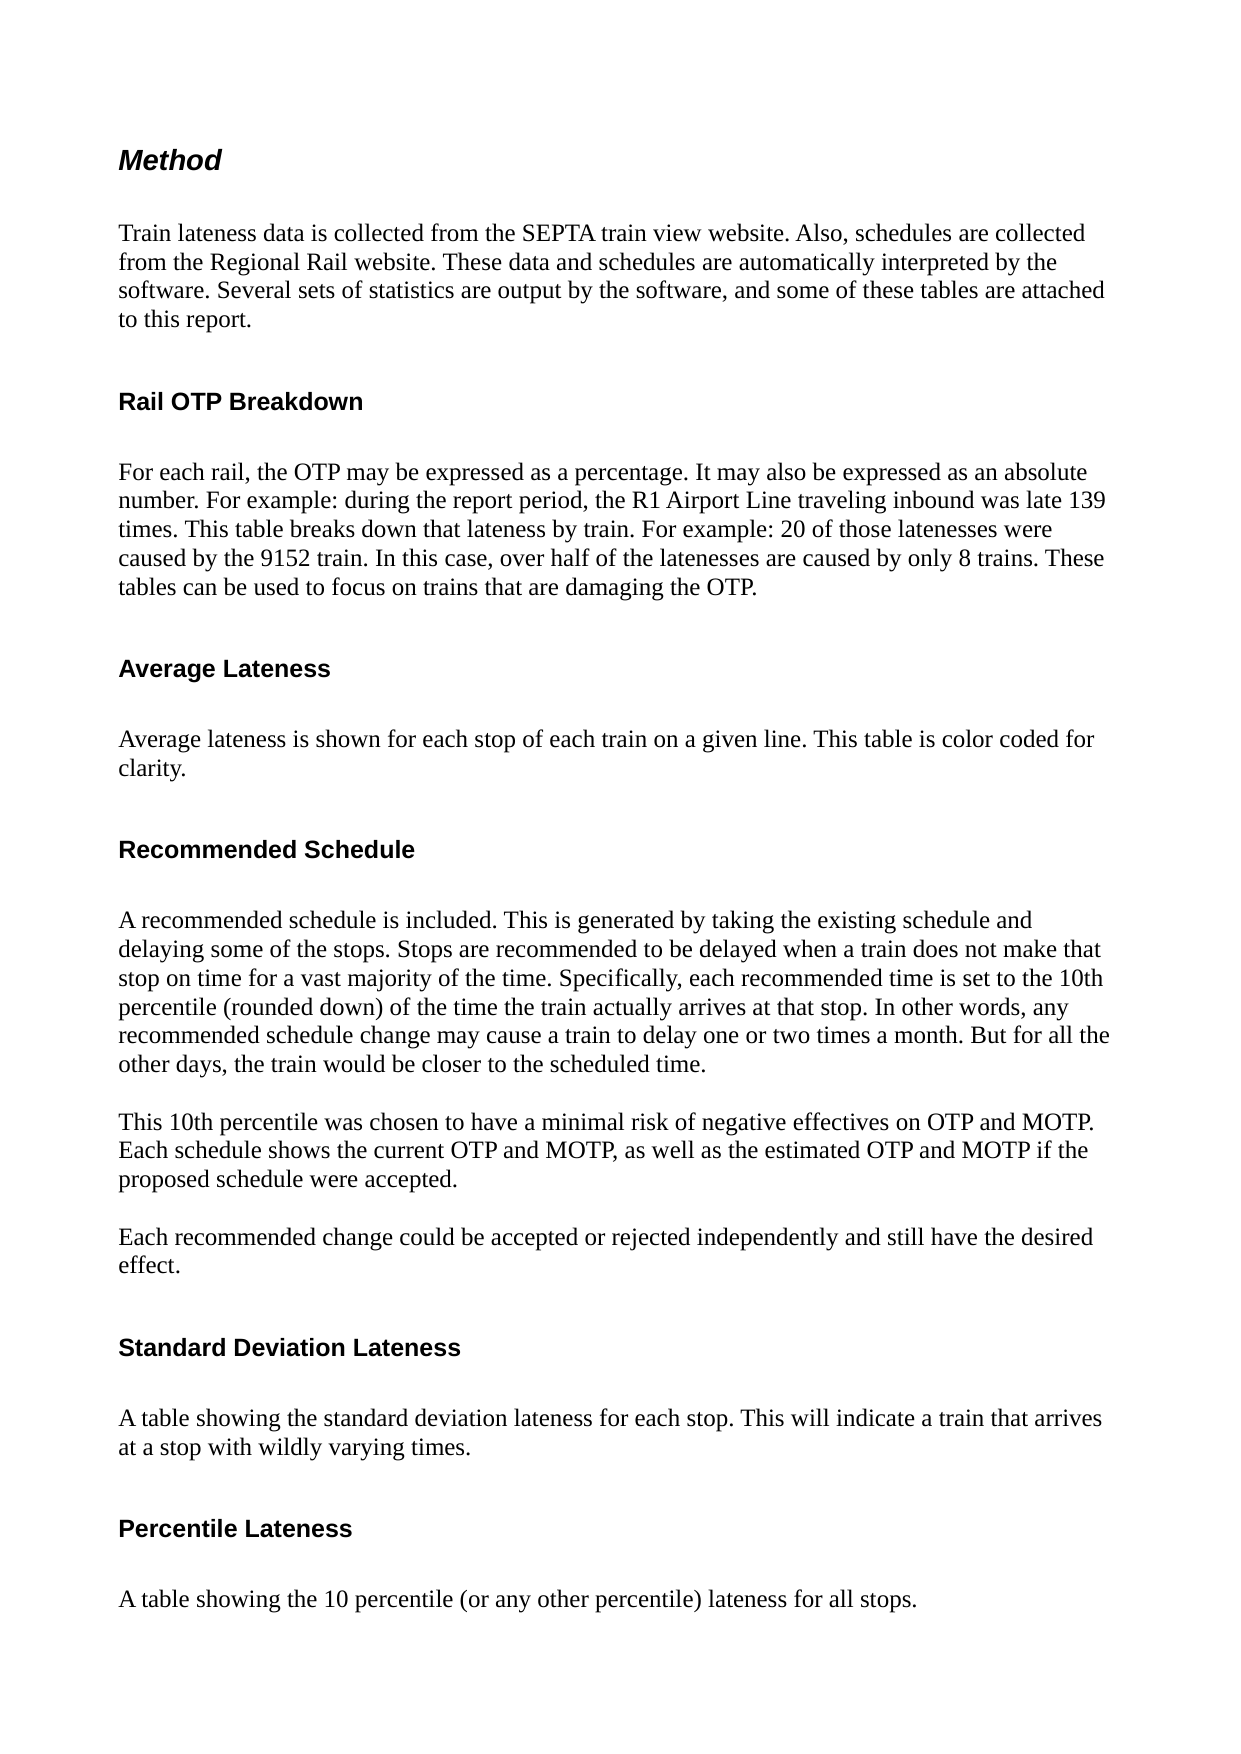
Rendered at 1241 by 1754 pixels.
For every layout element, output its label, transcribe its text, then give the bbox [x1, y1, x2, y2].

text Average lateness is shown for each stop of each train on a given line. This table is color coded for clarity. [118, 724, 1122, 782]
text Train lateness data is collected from the SEPTA train view website. Also, schedules are collected from the Regional Rail website. These data and schedules are automatically interpreted by the software. Several sets of statistics are output by the software, and some of these tables are attached to this report. [118, 218, 1122, 333]
subtitle Rail OTP Breakdown [118, 387, 1122, 415]
subtitle Recommended Schedule [118, 835, 1122, 864]
subtitle Average Lateness [118, 654, 1122, 683]
text A table showing the 10 percentile (or any other percentile) lateness for all stops. [118, 1584, 1122, 1613]
subtitle Method [118, 143, 1122, 177]
text A recommended schedule is included. This is generated by taking the existing schedule and delaying some of the stops. Stops are recommended to be delayed when a train does not make that stop on time for a vast majority of the time. Specifically, each recommended time is set to the 10th percentile (rounded down) of the time the train actually arrives at that stop. In other words, any recommended schedule change may cause a train to delay one or two times a month. But for all the other days, the train would be closer to the scheduled time. [118, 905, 1122, 1078]
text This 10th percentile was chosen to have a minimal risk of negative effectives on OTP and MOTP. Each schedule shows the current OTP and MOTP, as well as the estimated OTP and MOTP if the proposed schedule were accepted. [118, 1107, 1122, 1193]
text For each rail, the OTP may be expressed as a percentage. It may also be expressed as an absolute number. For example: during the report period, the R1 Airport Line traveling inbound was late 139 times. This table breaks down that lateness by train. For example: 20 of those latenesses were caused by the 9152 train. In this case, over half of the latenesses are caused by only 8 trains. These tables can be used to focus on trains that are damaging the OTP. [118, 457, 1122, 600]
subtitle Standard Deviation Lateness [118, 1333, 1122, 1362]
text Each recommended change could be accepted or rejected independently and still have the desired effect. [118, 1222, 1122, 1279]
subtitle Percentile Lateness [118, 1514, 1122, 1543]
text A table showing the standard deviation lateness for each stop. This will indicate a train that arrives at a stop with wildly varying times. [118, 1403, 1122, 1460]
